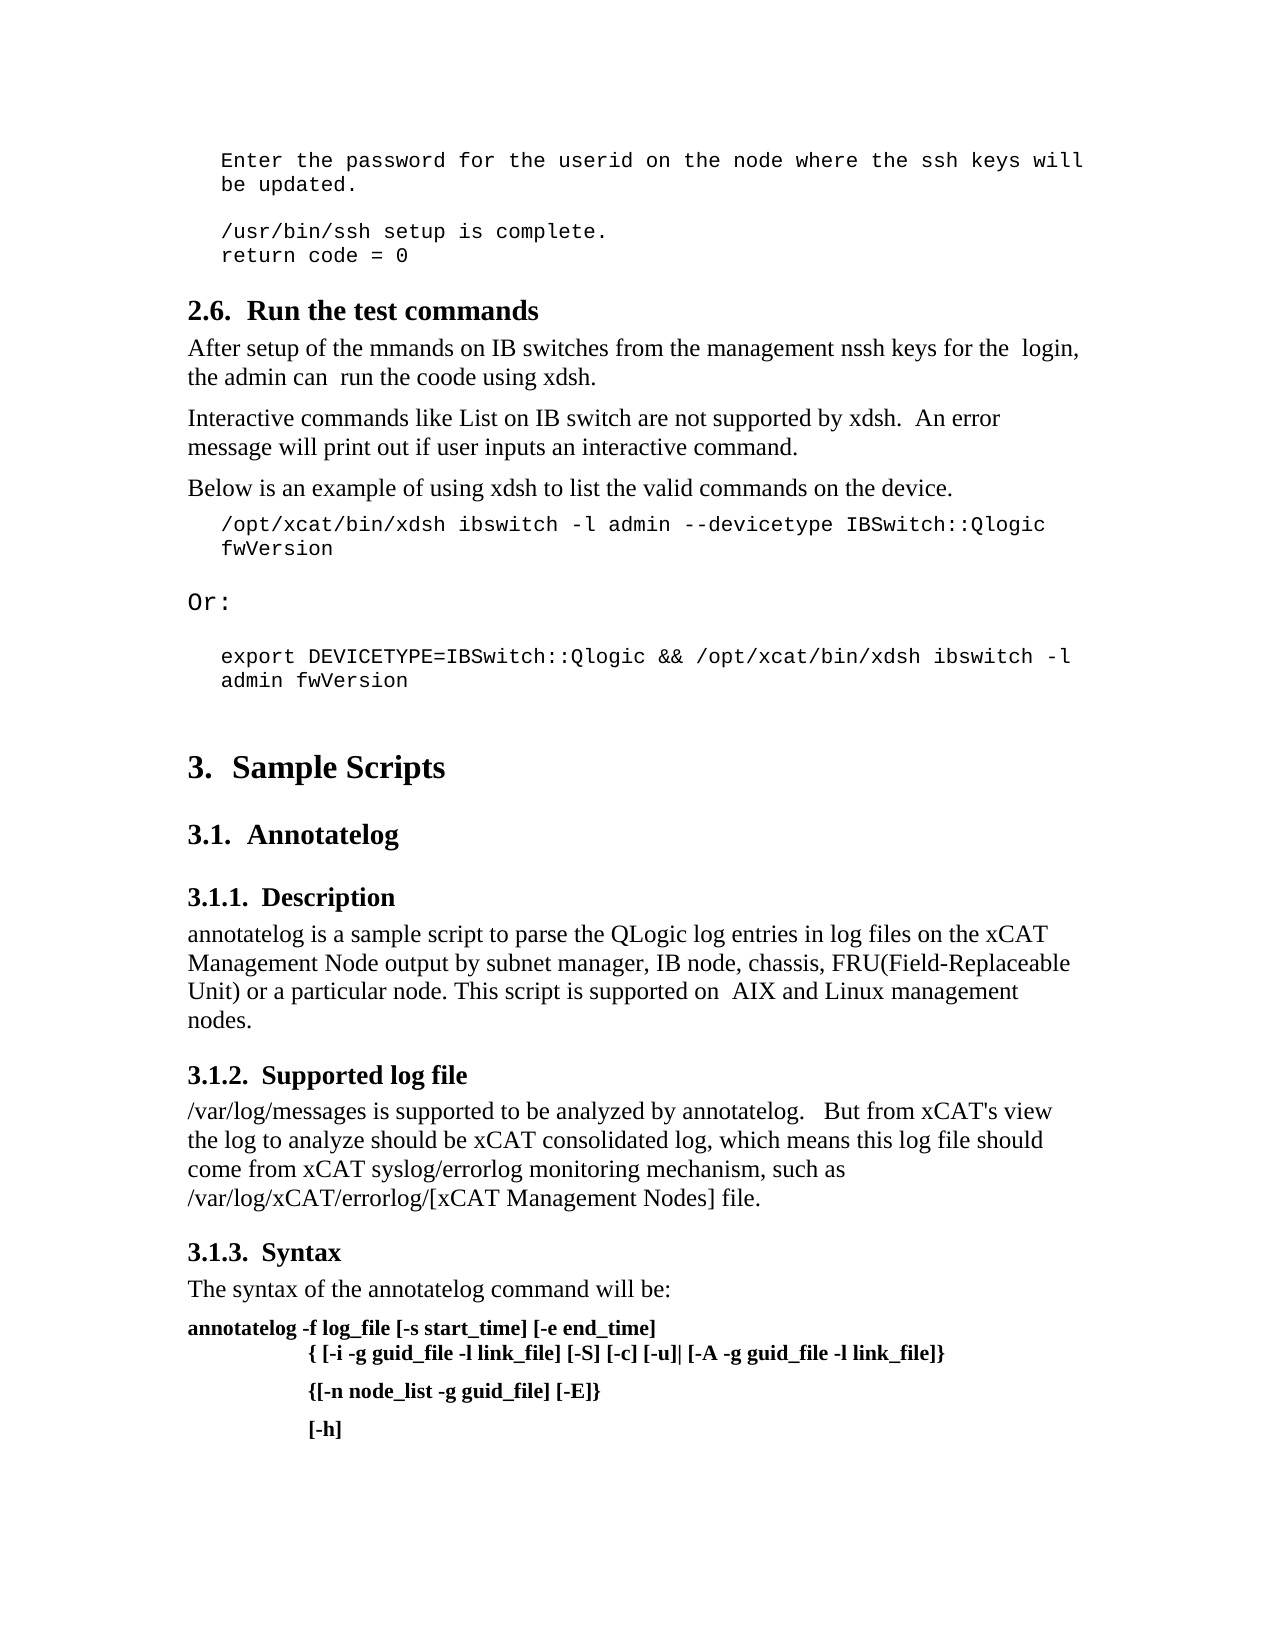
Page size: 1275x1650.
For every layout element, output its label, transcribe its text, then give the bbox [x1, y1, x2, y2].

list Below is an example of using xdsh to list the valid commands on the device. [187, 473, 1087, 502]
text annotatelog is a sample script to parse the QLogic log entries in log files on the xCAT Management Node output by subnet manager, IB node, chassis, FRU(Field-Replaceable Unit) or a particular node. This script is supported on AIX and Linux management nodes. [187, 919, 1087, 1034]
text Or: [187, 590, 1087, 618]
subtitle Run the test commands [187, 293, 1087, 327]
subtitle Description [187, 882, 1087, 913]
text annotatelog -f log_file [-s start_time] [-e end_time] [187, 1315, 1087, 1340]
subtitle Syntax [187, 1236, 1087, 1267]
subtitle Supported log file [187, 1059, 1087, 1090]
list export DEVICETYPE=IBSwitch::Qlogic && /opt/xcat/bin/xdsh ibswitch -l admin fwVersion [187, 647, 1087, 694]
list /usr/bin/ssh setup is complete. [187, 221, 1087, 244]
text [-h] [292, 1416, 1087, 1441]
subtitle Annotatelog [187, 817, 1087, 850]
list /opt/xcat/bin/xdsh ibswitch -l admin --devicetype IBSwitch::Qlogic fwVersion [187, 514, 1087, 562]
subtitle Sample Scripts [187, 747, 1087, 786]
list After setup of the mmands on IB switches from the management nssh keys for the login, the admin can run the coode using xdsh. [187, 333, 1087, 391]
list Enter the password for the userid on the node where the ssh keys will be updated. [187, 150, 1087, 197]
text {[-n node_list -g guid_file] [-E]} [187, 1378, 1087, 1403]
text { [-i -g guid_file -l link_file] [-S] [-c] [-u]| [-A -g guid_file -l link_file]} [187, 1340, 1087, 1365]
text /var/log/messages is supported to be analyzed by annotatelog. But from xCAT's view the log to analyze should be xCAT consolidated log, which means this log file should come from xCAT syslog/errorlog monitoring mechanism, such as /var/log/xCAT/errorlog/[xCAT Management Nodes] file. [187, 1096, 1087, 1211]
text The syntax of the annotatelog command will be: [187, 1274, 1087, 1302]
list return code = 0 [187, 244, 1087, 268]
list Interactive commands like List on IB switch are not supported by xdsh. An error message will print out if user inputs an interactive command. [187, 403, 1087, 461]
